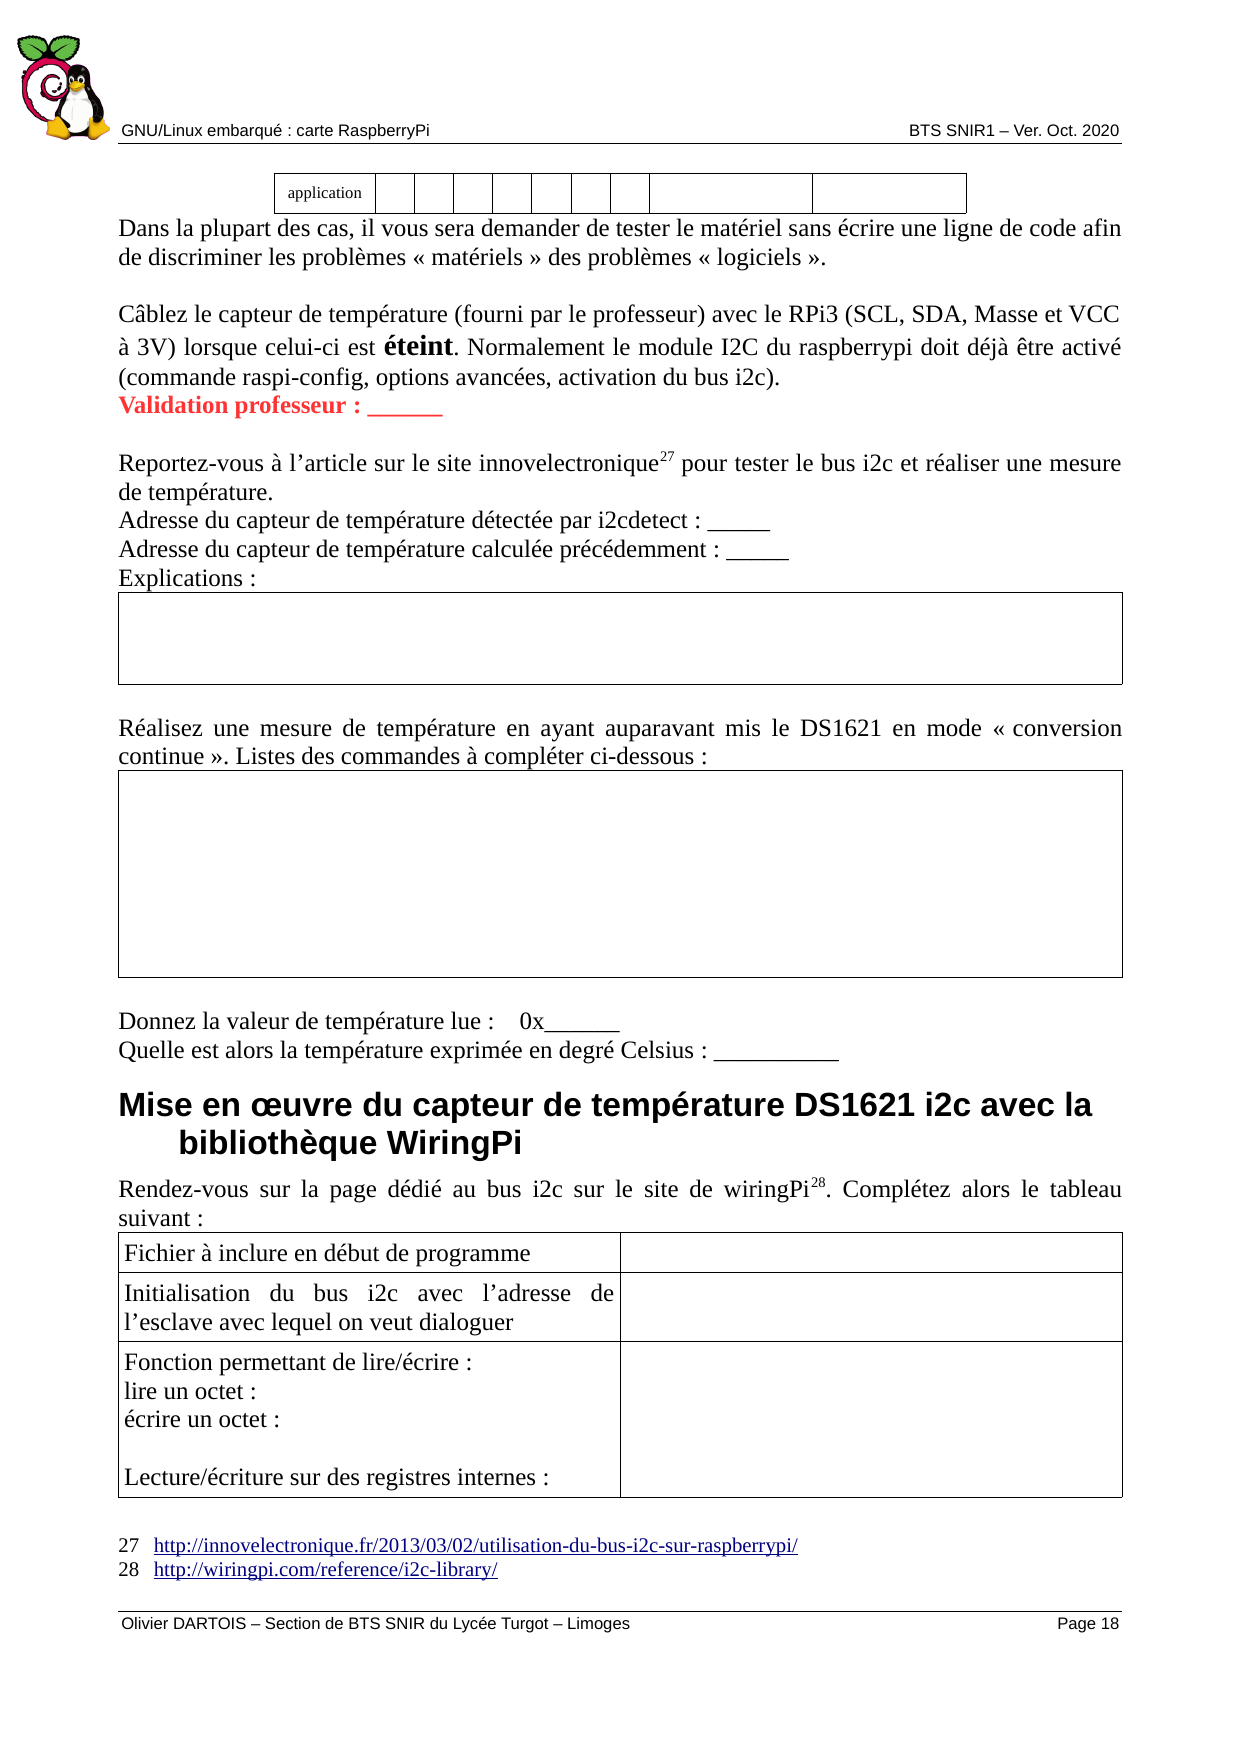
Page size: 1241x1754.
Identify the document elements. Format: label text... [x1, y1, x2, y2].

table_header Fichier à inclure en début de programme [119, 1233, 620, 1272]
text Câblez le capteur de température (fourni par le professeur) avec le RPi3 (SCL, SDA, Masse et VCC à 3V) lorsque celui-ci est éteint. Normalement le module I2C du raspberrypi doit déjà être activé (commande raspi-config, options avancées, activation du bus i2c). [118, 299, 1122, 390]
table_cell [454, 174, 492, 213]
table_cell [611, 174, 649, 213]
text Validation professeur : ______ [118, 390, 1122, 419]
text Réalisez une mesure de température en ayant auparavant mis le DS1621 en mode « conversion continue ». Listes des commandes à compléter ci-dessous : [118, 713, 1122, 770]
table_cell Fonction permettant de lire/écrire : lire un octet : écrire un octet : Lecture/écriture sur des registres internes : [119, 1342, 620, 1497]
table_cell [415, 174, 453, 213]
table_cell [493, 174, 531, 213]
table_cell [621, 1273, 1122, 1341]
text Rendez-vous sur la page dédié au bus i2c sur le site de wiringPi. Complétez alors le tableau suivant : [118, 1174, 1122, 1232]
text Adresse du capteur de température calculée précédemment : _____ [118, 534, 1122, 563]
text http://innovelectronique.fr/2013/03/02/utilisation-du-bus-i2c-sur-raspberrypi/ [118, 1533, 1122, 1557]
table_cell [376, 174, 414, 213]
table_header [621, 1233, 1122, 1272]
text Donnez la valeur de température lue : 0x______ [118, 1006, 1122, 1035]
text http://wiringpi.com/reference/i2c-library/ [118, 1557, 1122, 1581]
table_cell [572, 174, 610, 213]
table_cell [532, 174, 571, 213]
picture [0, 31, 112, 142]
table_cell Initialisation du bus i2c avec l’adresse de l’esclave avec lequel on veut dialoguer [119, 1273, 620, 1341]
table_cell [650, 174, 812, 213]
table_cell application [275, 174, 375, 213]
text Reportez-vous à l’article sur le site innovelectronique pour tester le bus i2c et réaliser une mesure de température. [118, 448, 1122, 505]
text Quelle est alors la température exprimée en degré Celsius : __________ [118, 1035, 1122, 1064]
text Adresse du capteur de température détectée par i2cdetect : _____ [118, 505, 1122, 534]
table_cell [621, 1342, 1122, 1497]
subtitle Mise en œuvre du capteur de température DS1621 i2c avec la bibliothèque WiringPi [118, 1084, 1122, 1162]
table_cell [813, 174, 966, 213]
text Explications : [118, 563, 1122, 592]
text Dans la plupart des cas, il vous sera demander de tester le matériel sans écrire une ligne de code afin de discriminer les problèmes « matériels » des problèmes « logiciels ». [118, 213, 1122, 271]
